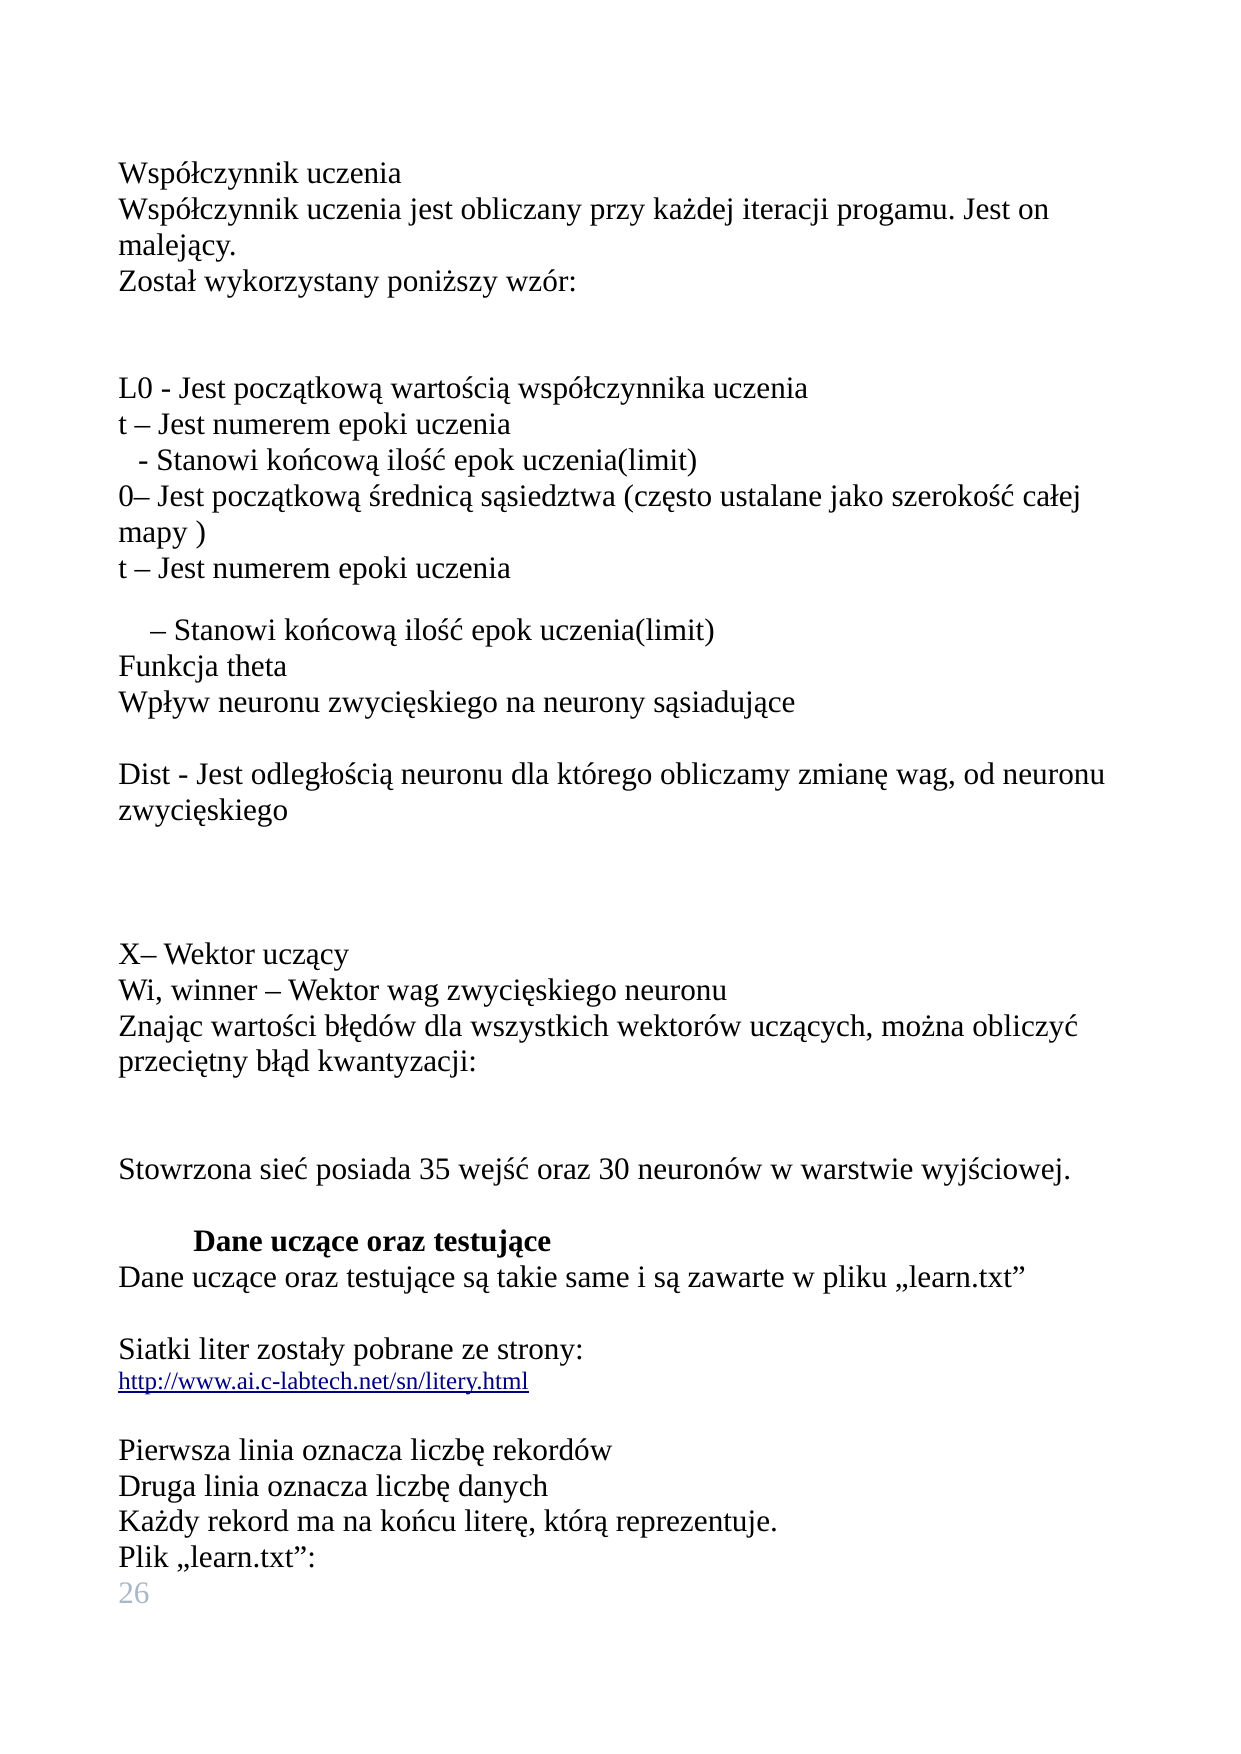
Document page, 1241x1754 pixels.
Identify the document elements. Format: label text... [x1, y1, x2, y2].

text 𝜆 – Stanowi końcową ilość epok uczenia(limit) [118, 611, 1122, 647]
text Współczynnik uczenia jest obliczany przy każdej iteracji progamu. Jest on malejący. [118, 190, 1122, 262]
text Funkcja theta [118, 647, 1122, 683]
text Został wykorzystany poniższy wzór: [118, 262, 1122, 298]
text Siatki liter zostały pobrane ze strony: http://www.ai.c-labtech.net/sn/litery.html [118, 1330, 1122, 1395]
text 𝜆- Stanowi końcową ilość epok uczenia(limit) [118, 442, 1122, 477]
text L0 - Jest początkową wartością współczynnika uczenia [118, 370, 1122, 406]
text Stowrzona sieć posiada 35 wejść oraz 30 neuronów w warstwie wyjściowej. [118, 1151, 1122, 1186]
text Każdy rekord ma na końcu literę, którą reprezentuje. [118, 1503, 1122, 1539]
text t – Jest numerem epoki uczenia [118, 406, 1122, 442]
list Dane uczące oraz testujące [156, 1222, 1122, 1258]
text Znając wartości błędów dla wszystkich wektorów uczących, można obliczyć przeciętny błąd kwantyzacji: [118, 1007, 1122, 1079]
text X– Wektor uczący [118, 935, 1122, 971]
text Druga linia oznacza liczbę danych [118, 1467, 1122, 1503]
text t – Jest numerem epoki uczenia [118, 549, 1122, 585]
text 0– Jest początkową średnicą sąsiedztwa (często ustalane jako szerokość całej mapy ) [118, 477, 1122, 549]
text Współczynnik uczenia [118, 154, 1122, 190]
text Dist - Jest odległością neuronu dla którego obliczamy zmianę wag, od neuronu zwycięskiego [118, 755, 1122, 827]
text Pierwsza linia oznacza liczbę rekordów [118, 1431, 1122, 1467]
text Dane uczące oraz testujące są takie same i są zawarte w pliku „learn.txt” [118, 1258, 1122, 1294]
text Plik „learn.txt”: [118, 1539, 1122, 1574]
text Wpływ neuronu zwycięskiego na neurony sąsiadujące [118, 683, 1122, 719]
text 26 [118, 1574, 1122, 1611]
text Wi, winner – Wektor wag zwycięskiego neuronu [118, 971, 1122, 1007]
